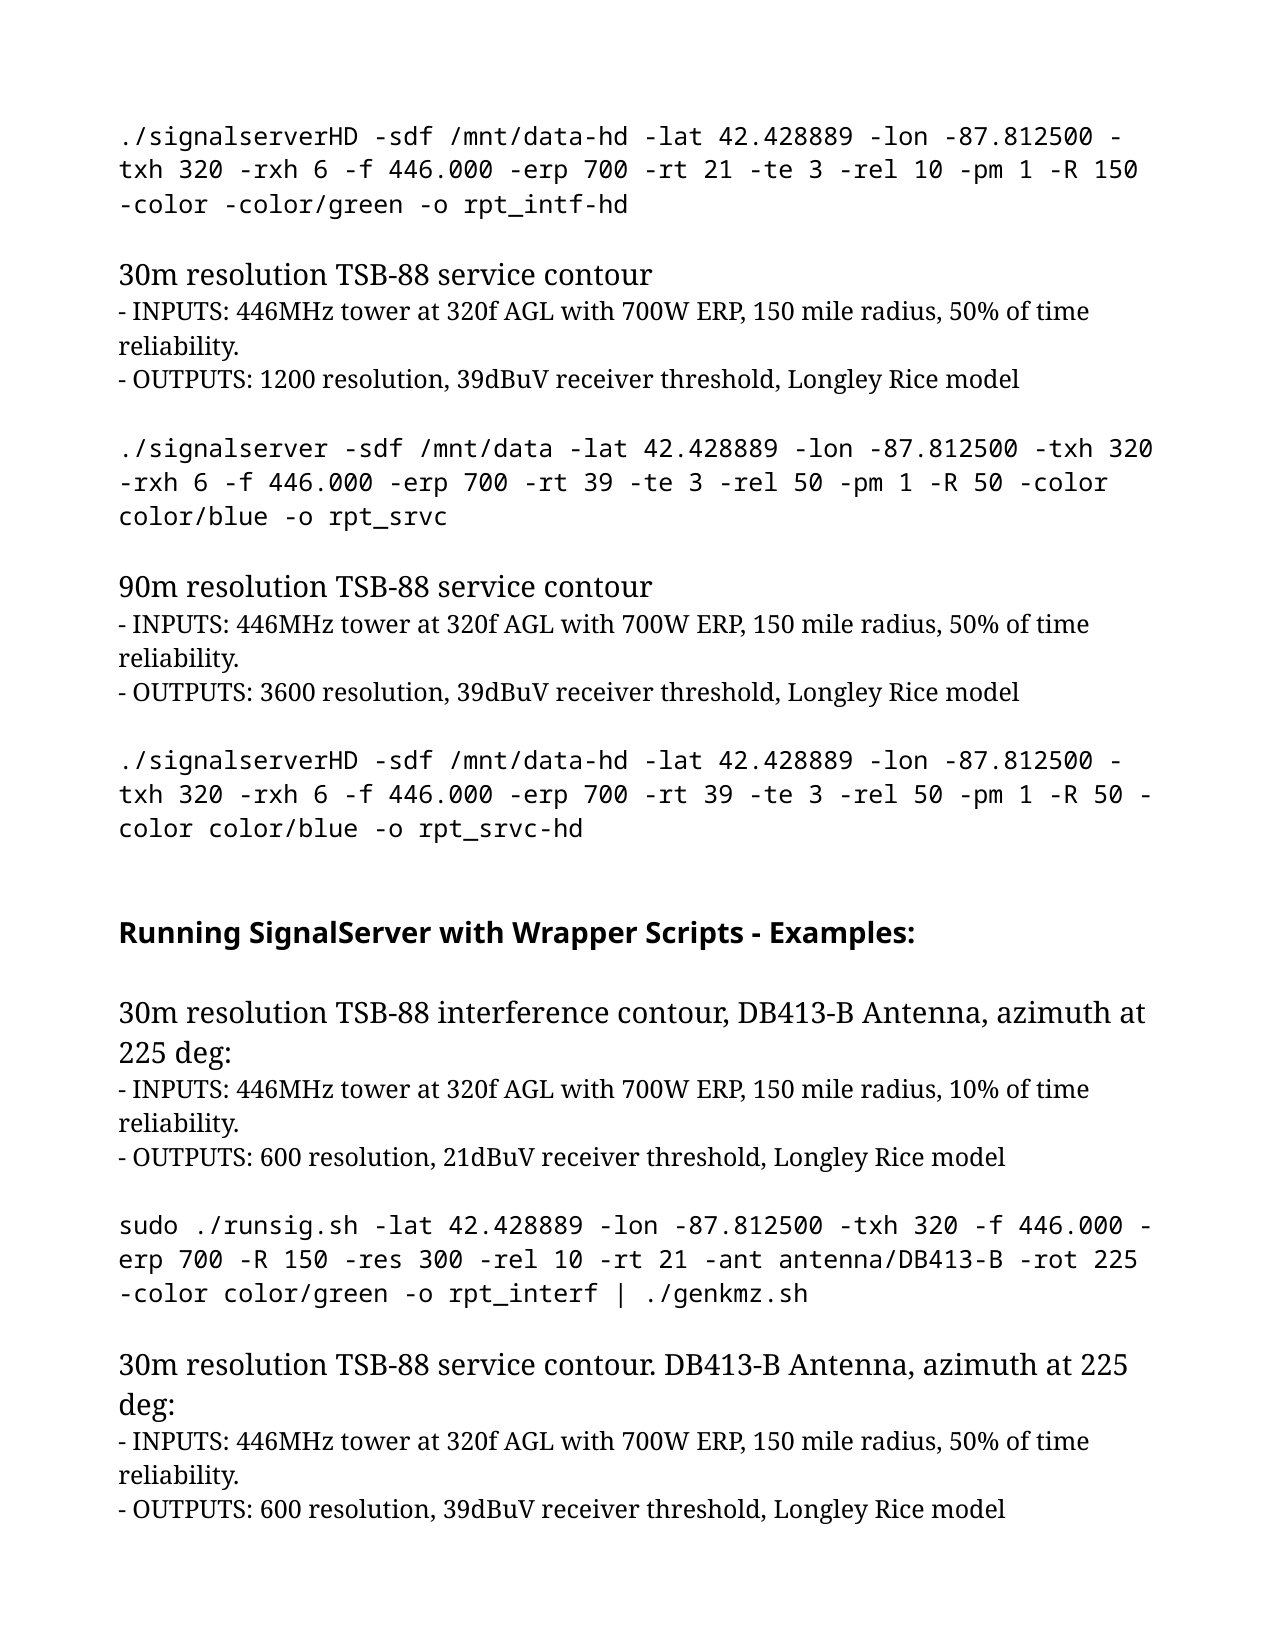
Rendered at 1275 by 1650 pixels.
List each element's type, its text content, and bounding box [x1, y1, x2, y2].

text 30m resolution TSB-88 service contour. DB413-B Antenna, azimuth at 225 deg: [118, 1344, 1157, 1423]
text - OUTPUTS: 1200 resolution, 39dBuV receiver threshold, Longley Rice model [118, 362, 1157, 396]
text 30m resolution TSB-88 interference contour, DB413-B Antenna, azimuth at 225 deg: [118, 992, 1157, 1072]
text - OUTPUTS: 3600 resolution, 39dBuV receiver threshold, Longley Rice model [118, 674, 1157, 708]
text 90m resolution TSB-88 service contour [118, 567, 1157, 606]
text ./signalserverHD -sdf /mnt/data-hd -lat 42.428889 -lon -87.812500 -txh 320 -rxh 6 -f 446.000 -erp 700 -rt 39 -te 3 -rel 50 -pm 1 -R 50 -color color/blue -o rpt_srvc-hd [118, 742, 1157, 845]
text 30m resolution TSB-88 service contour [118, 254, 1157, 294]
text ./signalserverHD -sdf /mnt/data-hd -lat 42.428889 -lon -87.812500 -txh 320 -rxh 6 -f 446.000 -erp 700 -rt 21 -te 3 -rel 10 -pm 1 -R 150 -color -color/green -o rpt_intf-hd [118, 118, 1157, 220]
text ./signalserver -sdf /mnt/data -lat 42.428889 -lon -87.812500 -txh 320 -rxh 6 -f 446.000 -erp 700 -rt 39 -te 3 -rel 50 -pm 1 -R 50 -color color/blue -o rpt_srvc [118, 430, 1157, 532]
text - INPUTS: 446MHz tower at 320f AGL with 700W ERP, 150 mile radius, 10% of time reliability. [118, 1072, 1157, 1140]
text - OUTPUTS: 600 resolution, 39dBuV receiver threshold, Longley Rice model [118, 1492, 1157, 1526]
text Running SignalServer with Wrapper Scripts - Examples: [118, 913, 1157, 952]
text - OUTPUTS: 600 resolution, 21dBuV receiver threshold, Longley Rice model [118, 1140, 1157, 1174]
text - INPUTS: 446MHz tower at 320f AGL with 700W ERP, 150 mile radius, 50% of time reliability. [118, 606, 1157, 674]
text - INPUTS: 446MHz tower at 320f AGL with 700W ERP, 150 mile radius, 50% of time reliability. [118, 1423, 1157, 1492]
text sudo ./runsig.sh -lat 42.428889 -lon -87.812500 -txh 320 -f 446.000 -erp 700 -R 150 -res 300 -rel 10 -rt 21 -ant antenna/DB413-B -rot 225 -color color/green -o rpt_interf | ./genkmz.sh [118, 1208, 1157, 1310]
text - INPUTS: 446MHz tower at 320f AGL with 700W ERP, 150 mile radius, 50% of time reliability. [118, 294, 1157, 362]
